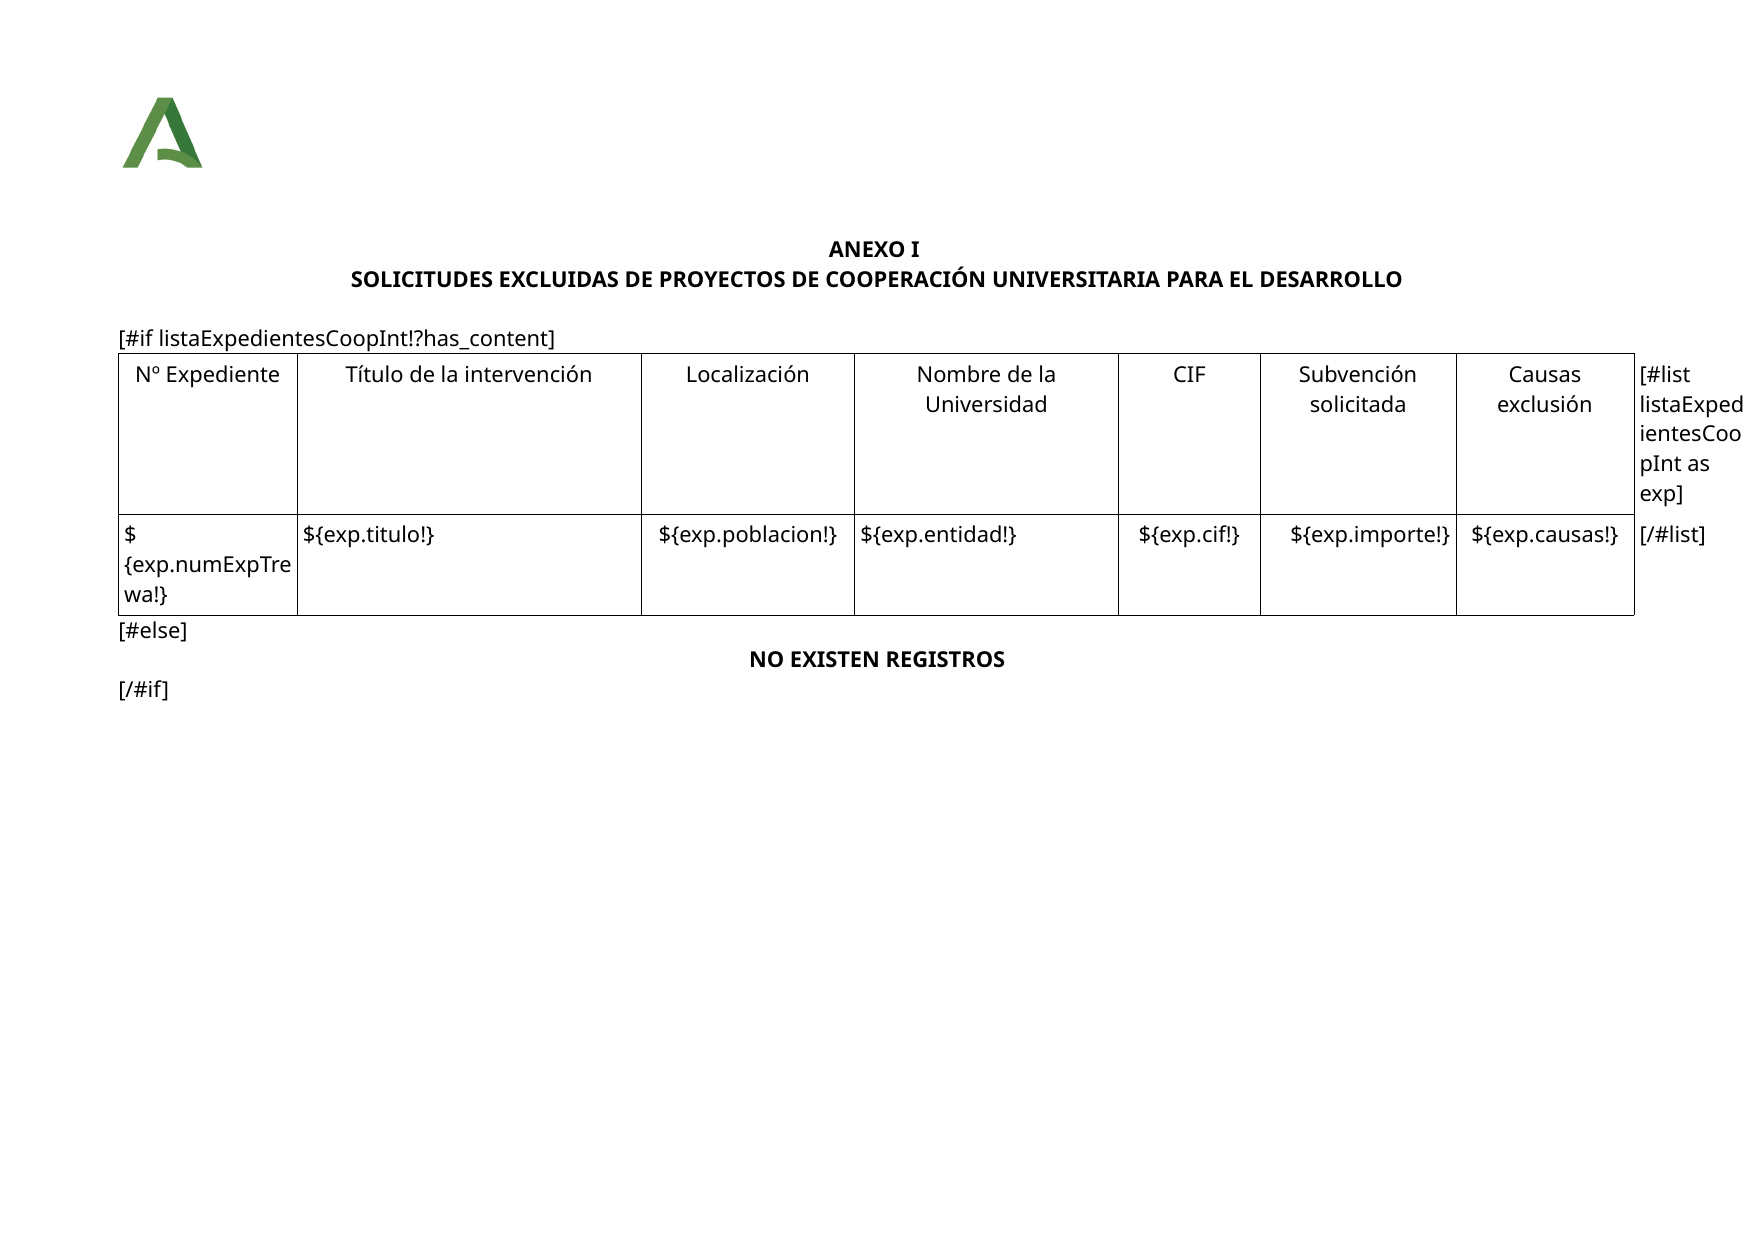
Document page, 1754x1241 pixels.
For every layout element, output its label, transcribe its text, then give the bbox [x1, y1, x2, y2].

text [#else] [118, 614, 1636, 644]
table_header [#list listaExpedientesCoopInt as exp] [1635, 353, 1754, 513]
table_header Localización [642, 354, 854, 513]
table_cell ${exp.numExpTrewa!} [119, 515, 297, 614]
table_header Nombre de la Universidad [855, 354, 1118, 513]
table_header Subvención solicitada [1261, 354, 1456, 513]
picture [118, 93, 207, 172]
table_cell ${exp.poblacion!} [642, 515, 854, 614]
text ANEXO I [118, 234, 1636, 264]
table_cell ${exp.importe!} [1261, 515, 1456, 614]
table_cell ${exp.cif!} [1119, 515, 1260, 614]
table_cell ${exp.entidad!} [855, 515, 1118, 614]
table_header CIF [1119, 354, 1260, 513]
text [/#if] [118, 674, 1636, 704]
text SOLICITUDES EXCLUIDAS DE PROYECTOS DE COOPERACIÓN UNIVERSITARIA PARA EL DESARROLLO [118, 264, 1636, 293]
table_cell ${exp.causas!} [1457, 515, 1634, 614]
text [#if listaExpedientesCoopInt!?has_content] [118, 323, 1636, 353]
text NO EXISTEN REGISTROS [118, 644, 1636, 674]
table_cell ${exp.titulo!} [298, 515, 641, 614]
table_header Título de la intervención [298, 354, 641, 513]
table_header Causas exclusión [1457, 354, 1634, 513]
table_header Nº Expediente [119, 354, 297, 513]
table_cell [/#list] [1635, 514, 1754, 614]
